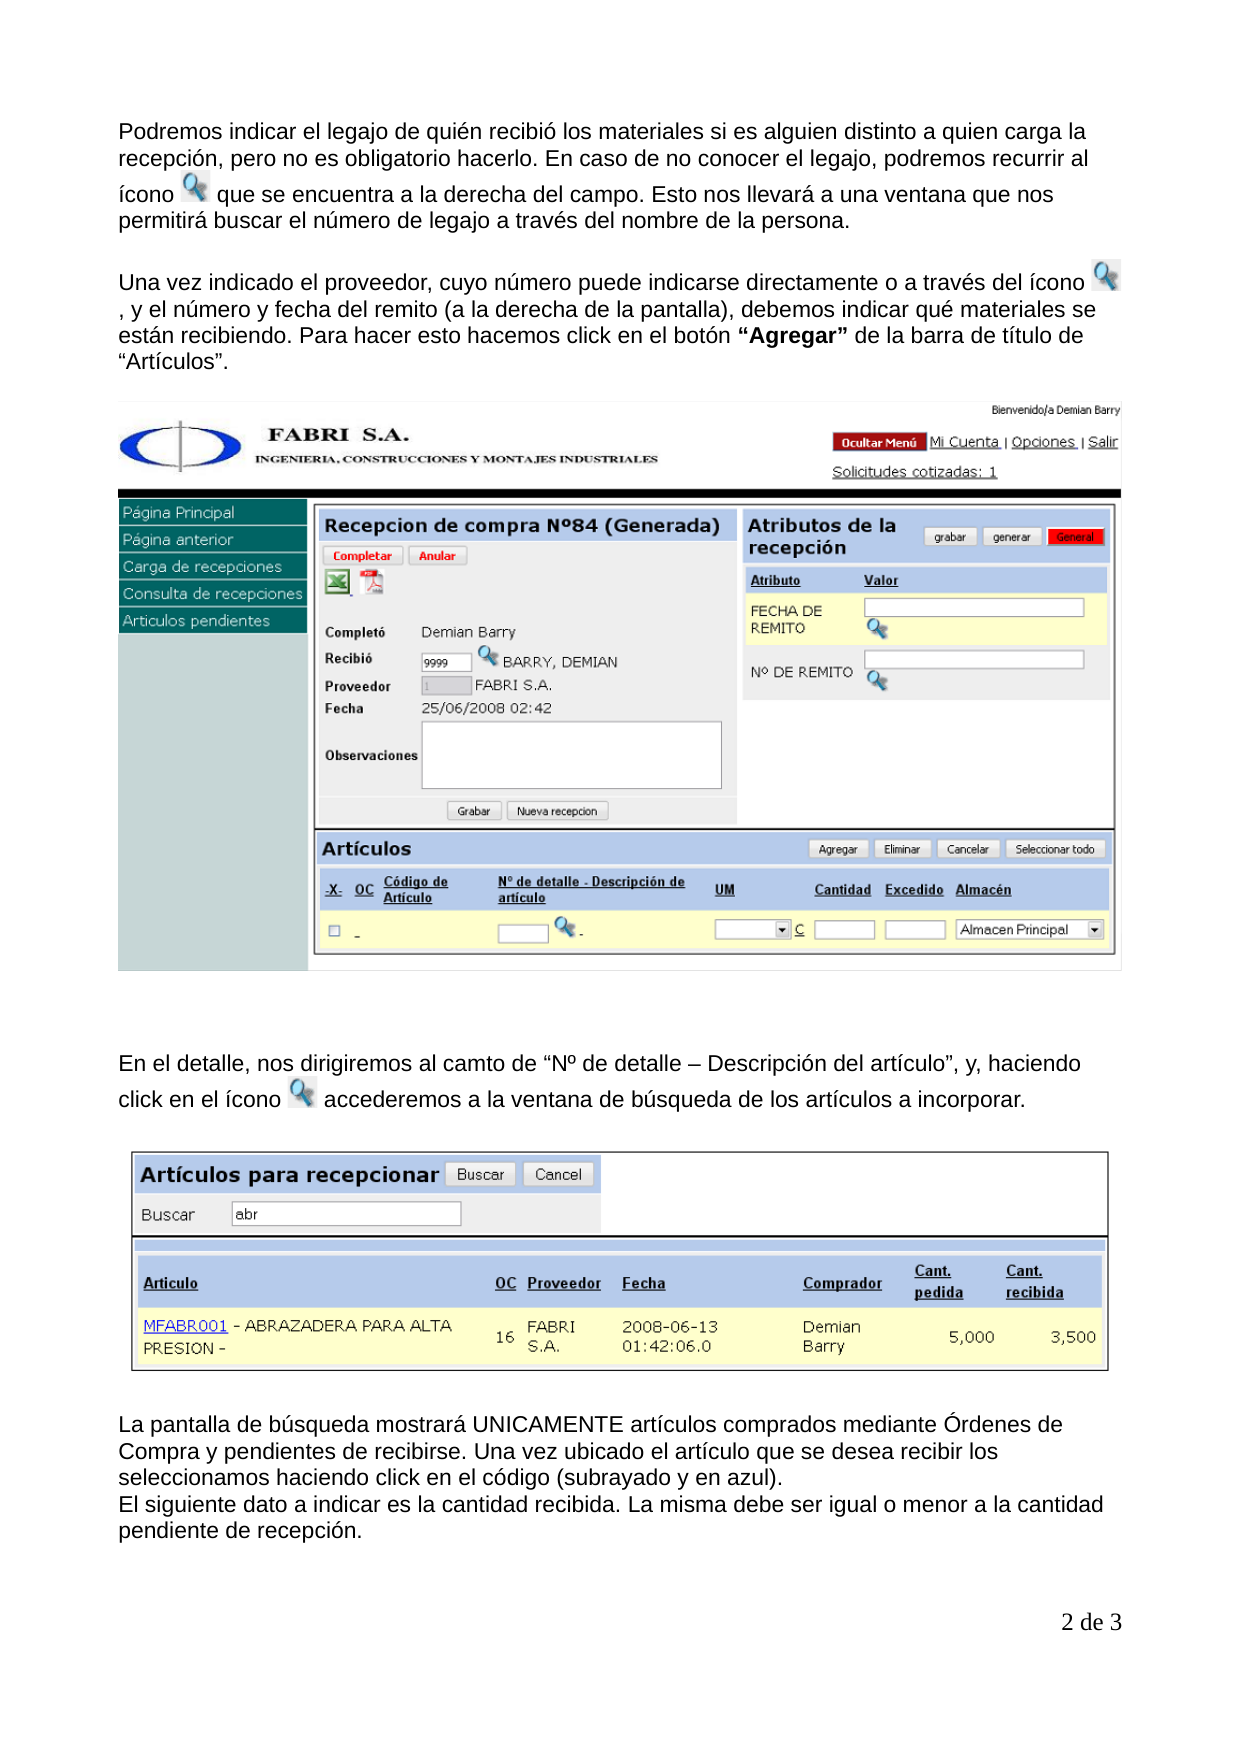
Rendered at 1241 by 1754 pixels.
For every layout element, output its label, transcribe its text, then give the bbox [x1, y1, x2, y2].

text El siguiente dato a indicar es la cantidad recibida. La misma debe ser igual o menor a la cantidad pendiente de recepción. [118, 1491, 1122, 1543]
text Podremos indicar el legajo de quién recibió los materiales si es alguien distinto a quien carga la recepción, pero no es obligatorio hacerlo. En caso de no conocer el legajo, podremos recurrir al ícono que se encuentra a la derecha del campo. Esto nos llevará a una ventana que nos permitirá buscar el número de legajo a través del nombre de la persona. [118, 118, 1122, 233]
text Una vez indicado el proveedor, cuyo número puede indicarse directamente o a través del ícono , y el número y fecha del remito (a la derecha de la pantalla), debemos indicar qué materiales se están recibiendo. Para hacer esto hacemos click en el botón “Agregar” de la barra de título de “Artículos”. [118, 259, 1122, 375]
text En el detalle, nos dirigiremos al camto de “Nº de detalle – Descripción del artículo”, y, haciendo click en el ícono accederemos a la ventana de búsqueda de los artículos a incorporar. [118, 1050, 1122, 1112]
text La pantalla de búsqueda mostrará UNICAMENTE artículos comprados mediante Órdenes de Compra y pendientes de recibirse. Una vez ubicado el artículo que se desea recibir los seleccionamos haciendo click en el código (subrayado y en azul). [118, 1411, 1122, 1491]
